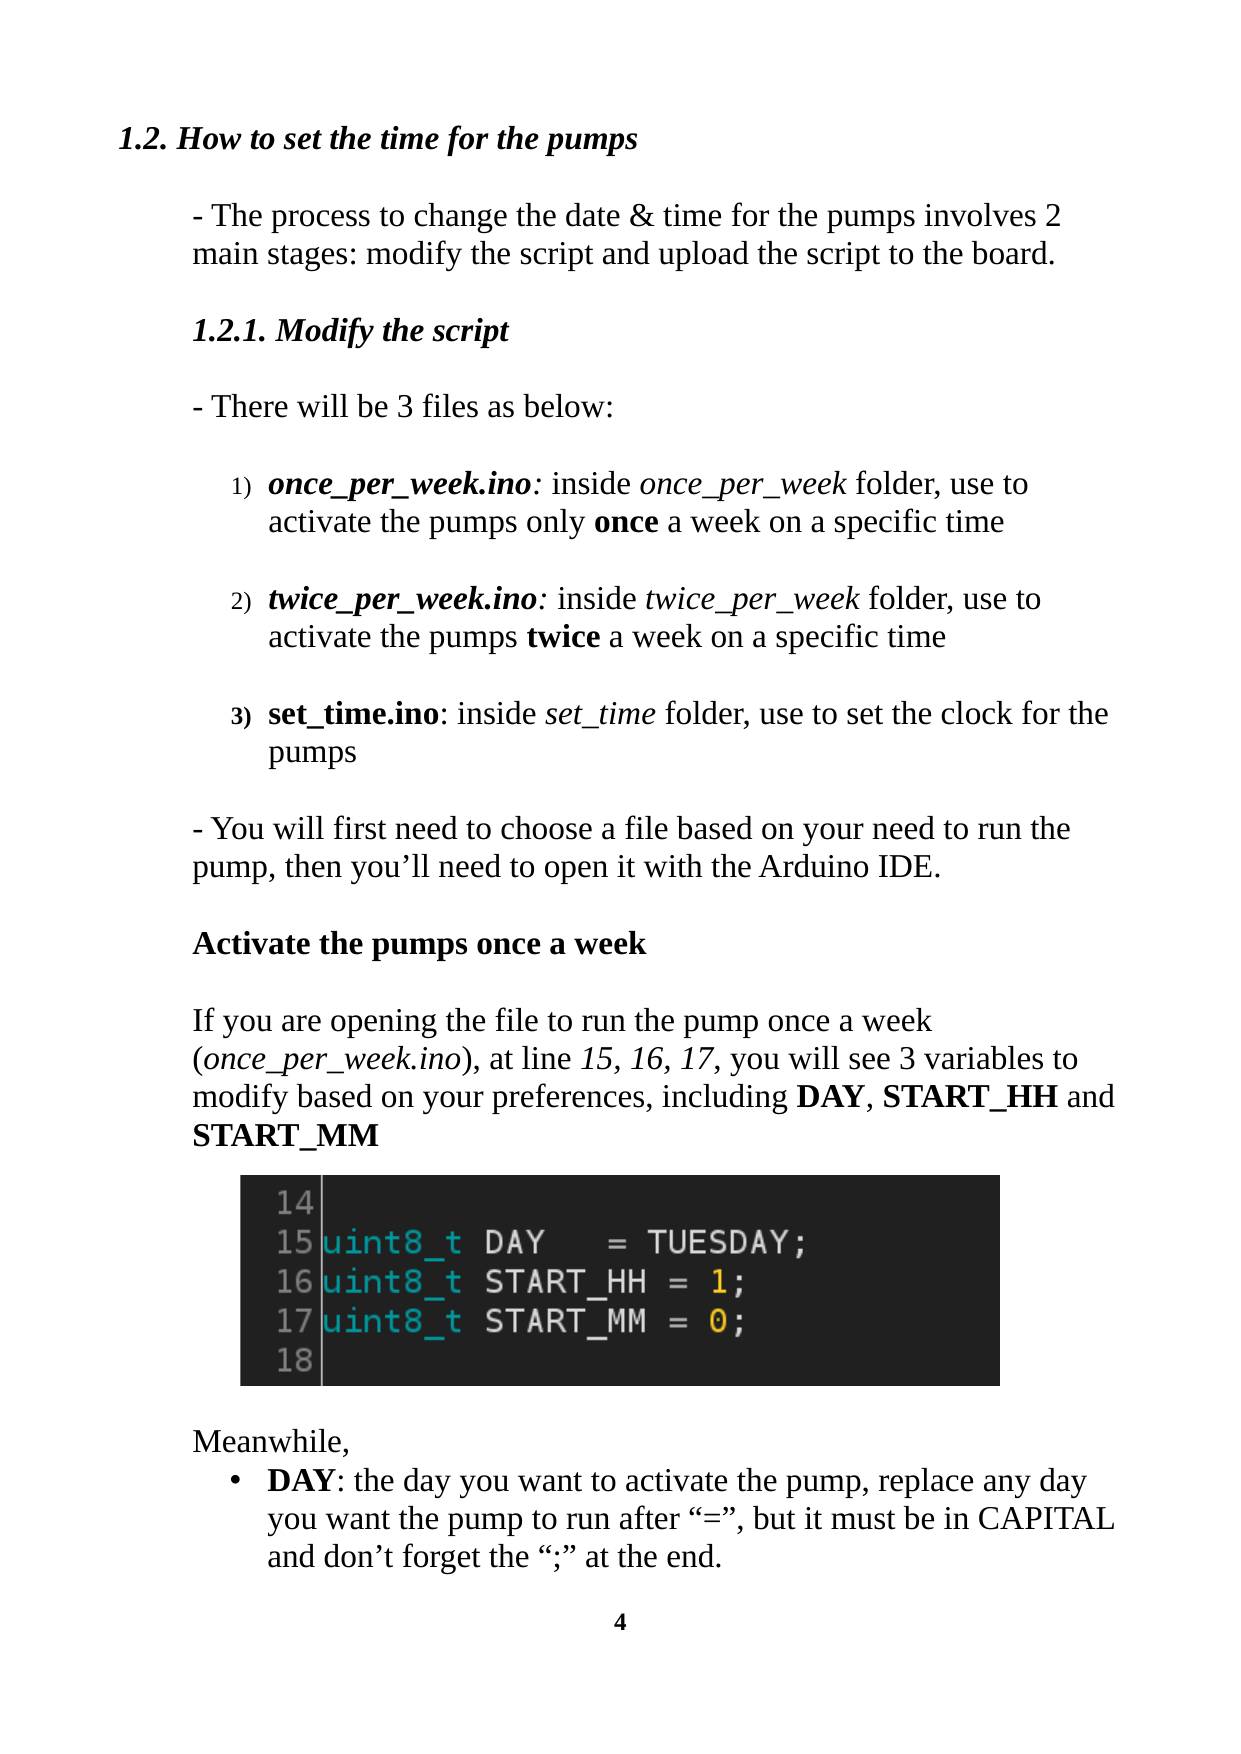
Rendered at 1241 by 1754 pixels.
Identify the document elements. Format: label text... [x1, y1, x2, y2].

text 1.2. How to set the time for the pumps [118, 118, 1122, 156]
picture [240, 1175, 1000, 1386]
list once_per_week.ino: inside once_per_week folder, use to activate the pumps only once a week on a specific time [231, 463, 1122, 540]
list set_time.ino: inside set_time folder, use to set the clock for the pumps [231, 693, 1122, 770]
text Activate the pumps once a week [118, 923, 1122, 961]
list twice_per_week.ino: inside twice_per_week folder, use to activate the pumps twice a week on a specific time [231, 578, 1122, 655]
text - The process to change the date & time for the pumps involves 2 main stages: modify the script and upload the script to the board. [118, 195, 1122, 271]
text 1.2.1. Modify the script [118, 310, 1122, 348]
text Meanwhile, [118, 1421, 1122, 1460]
text If you are opening the file to run the pump once a week (once_per_week.ino), at line 15, 16, 17, you will see 3 variables to modify based on your preferences, including DAY, START_HH and START_MM [118, 1000, 1122, 1153]
text - There will be 3 files as below: [118, 386, 1122, 425]
text - You will first need to choose a file based on your need to run the pump, then you’ll need to open it with the Arduino IDE. [118, 808, 1122, 885]
list DAY: the day you want to activate the pump, replace any day you want the pump to run after “=”, but it must be in CAPITAL and don’t forget the “;” at the end. [229, 1460, 1122, 1575]
